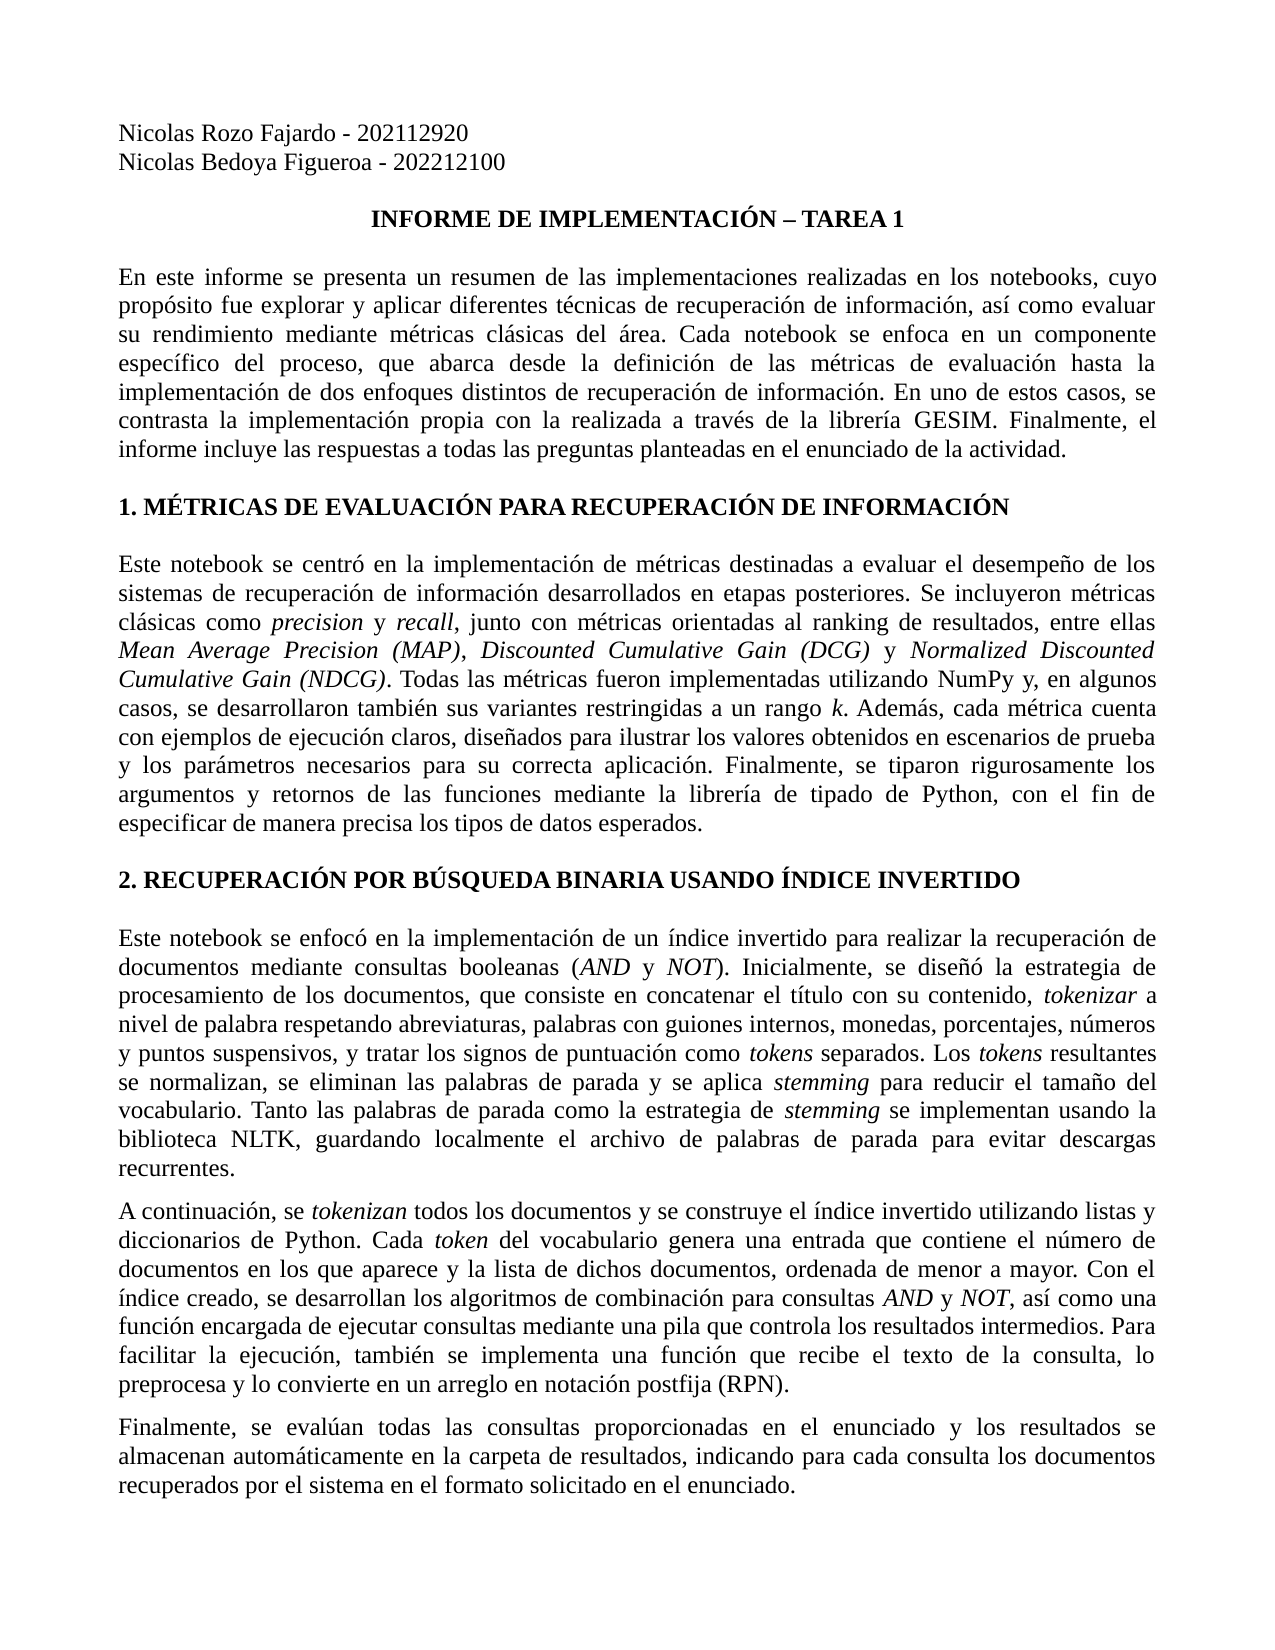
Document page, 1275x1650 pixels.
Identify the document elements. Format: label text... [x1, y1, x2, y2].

text Este notebook se centró en la implementación de métricas destinadas a evaluar el desempeño de los sistemas de recuperación de información desarrollados en etapas posteriores. Se incluyeron métricas clásicas como precision y recall, junto con métricas orientadas al ranking de resultados, entre ellas Mean Average Precision (MAP), Discounted Cumulative Gain (DCG) y Normalized Discounted Cumulative Gain (NDCG). Todas las métricas fueron implementadas utilizando NumPy y, en algunos casos, se desarrollaron también sus variantes restringidas a un rango k. Además, cada métrica cuenta con ejemplos de ejecución claros, diseñados para ilustrar los valores obtenidos en escenarios de prueba y los parámetros necesarios para su correcta aplicación. Finalmente, se tiparon rigurosamente los argumentos y retornos de las funciones mediante la librería de tipado de Python, con el fin de especificar de manera precisa los tipos de datos esperados. [118, 549, 1157, 837]
text Finalmente, se evalúan todas las consultas proporcionadas en el enunciado y los resultados se almacenan automáticamente en la carpeta de resultados, indicando para cada consulta los documentos recuperados por el sistema en el formato solicitado en el enunciado. [118, 1412, 1157, 1498]
text INFORME DE IMPLEMENTACIÓN – TAREA 1 [118, 204, 1157, 233]
text 2. RECUPERACIÓN POR BÚSQUEDA BINARIA USANDO ÍNDICE INVERTIDO [118, 866, 1157, 894]
text En este informe se presenta un resumen de las implementaciones realizadas en los notebooks, cuyo propósito fue explorar y aplicar diferentes técnicas de recuperación de información, así como evaluar su rendimiento mediante métricas clásicas del área. Cada notebook se enfoca en un componente específico del proceso, que abarca desde la definición de las métricas de evaluación hasta la implementación de dos enfoques distintos de recuperación de información. En uno de estos casos, se contrasta la implementación propia con la realizada a través de la librería GESIM. Finalmente, el informe incluye las respuestas a todas las preguntas planteadas en el enunciado de la actividad. [118, 262, 1157, 463]
text Este notebook se enfocó en la implementación de un índice invertido para realizar la recuperación de documentos mediante consultas booleanas (AND y NOT). Inicialmente, se diseñó la estrategia de procesamiento de los documentos, que consiste en concatenar el título con su contenido, tokenizar a nivel de palabra respetando abreviaturas, palabras con guiones internos, monedas, porcentajes, números y puntos suspensivos, y tratar los signos de puntuación como tokens separados. Los tokens resultantes se normalizan, se eliminan las palabras de parada y se aplica stemming para reducir el tamaño del vocabulario. Tanto las palabras de parada como la estrategia de stemming se implementan usando la biblioteca NLTK, guardando localmente el archivo de palabras de parada para evitar descargas recurrentes. [118, 923, 1157, 1182]
text Nicolas Rozo Fajardo - 202112920 [118, 118, 1157, 147]
text A continuación, se tokenizan todos los documentos y se construye el índice invertido utilizando listas y diccionarios de Python. Cada token del vocabulario genera una entrada que contiene el número de documentos en los que aparece y la lista de dichos documentos, ordenada de menor a mayor. Con el índice creado, se desarrollan los algoritmos de combinación para consultas AND y NOT, así como una función encargada de ejecutar consultas mediante una pila que controla los resultados intermedios. Para facilitar la ejecución, también se implementa una función que recibe el texto de la consulta, lo preprocesa y lo convierte en un arreglo en notación postfija (RPN). [118, 1196, 1157, 1398]
text Nicolas Bedoya Figueroa - 202212100 [118, 147, 1157, 176]
text 1. MÉTRICAS DE EVALUACIÓN PARA RECUPERACIÓN DE INFORMACIÓN [118, 492, 1157, 521]
